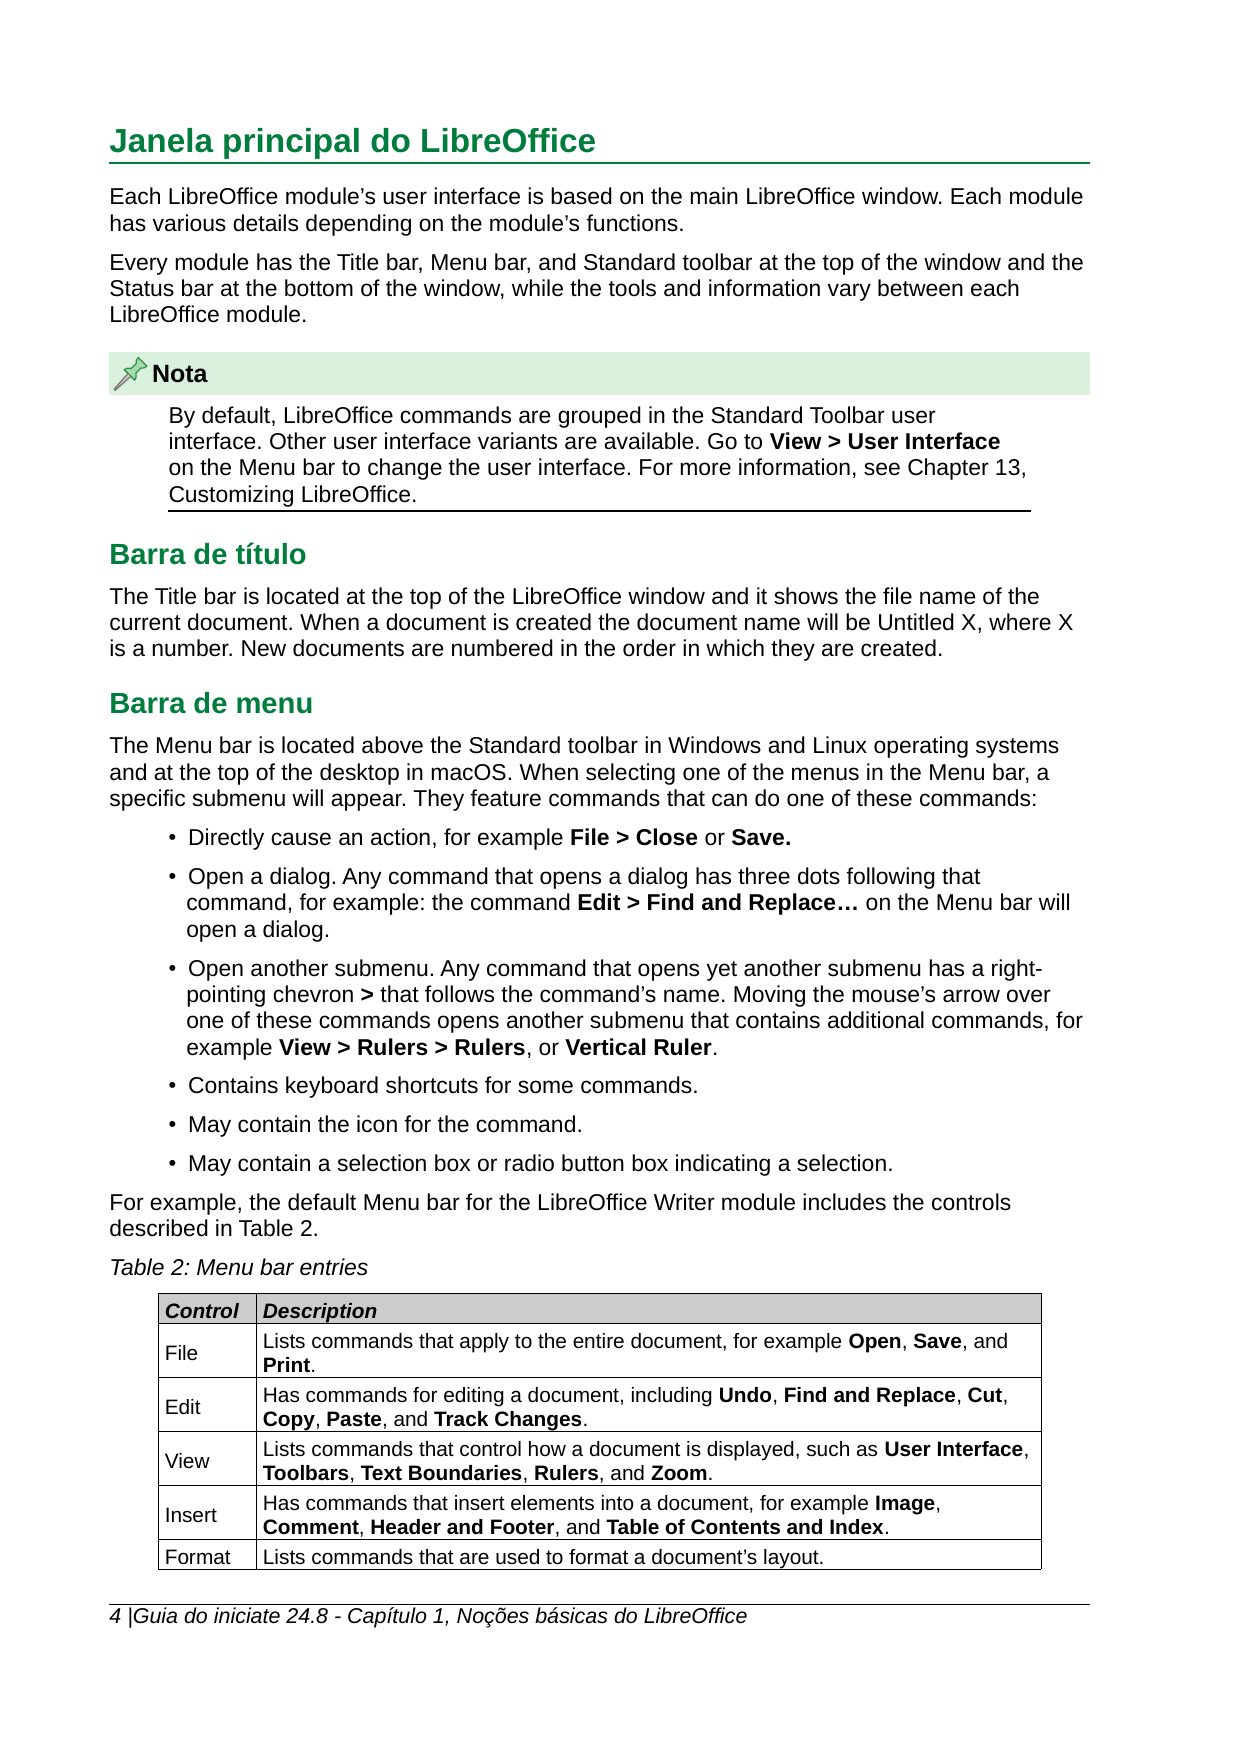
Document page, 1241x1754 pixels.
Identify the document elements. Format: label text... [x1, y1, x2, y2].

table_cell Lists commands that are used to format a document’s layout. [257, 1540, 1041, 1569]
list May contain the icon for the command. [168, 1111, 1090, 1138]
table_header Control [159, 1294, 256, 1323]
table_cell Lists commands that apply to the entire document, for example Open, Save, and Print. [257, 1324, 1041, 1377]
table_cell File [159, 1324, 256, 1377]
text Table 2: Menu bar entries [109, 1254, 1090, 1281]
table_cell Lists commands that control how a document is displayed, such as User Interface, Toolbars, Text Boundaries, Rulers, and Zoom. [257, 1432, 1041, 1485]
text The Title bar is located at the top of the LibreOffice window and it shows the file name of the current document. When a document is created the document name will be Untitled X, where X is a number. New documents are numbered in the order in which they are created. [109, 583, 1090, 662]
table_header Description [257, 1294, 1041, 1323]
list Open another submenu. Any command that opens yet another submenu has a right-pointing chevron ˃ that follows the command’s name. Moving the mouse’s arrow over one of these commands opens another submenu that contains additional commands, for example View > Rulers > Rulers, or Vertical Ruler. [168, 954, 1090, 1060]
list Open a dialog. Any command that opens a dialog has three dots following that command, for example: the command Edit > Find and Replace… on the Menu bar will open a dialog. [168, 863, 1090, 942]
table_cell Has commands that insert elements into a document, for example Image, Comment, Header and Footer, and Table of Contents and Index. [257, 1486, 1041, 1539]
text Every module has the Title bar, Menu bar, and Standard toolbar at the top of the window and the Status bar at the bottom of the window, while the tools and information vary between each LibreOffice module. [109, 248, 1090, 328]
list May contain a selection box or radio button box indicating a selection. [168, 1150, 1090, 1176]
list Directly cause an action, for example File > Close or Save. [168, 824, 1090, 850]
subtitle Nota [109, 352, 1090, 395]
table_cell ‍Format [159, 1540, 256, 1569]
table_cell ‍View [159, 1432, 256, 1485]
subtitle Janela principal do LibreOffice [109, 121, 1090, 162]
list Contains keyboard shortcuts for some commands. [168, 1072, 1090, 1099]
subtitle Barra de título [109, 537, 1090, 570]
table_cell ‍Edit [159, 1378, 256, 1431]
list For example, the default Menu bar for the LibreOffice Writer module includes the controls described in Table 2. [109, 1189, 1090, 1242]
text By default, LibreOffice commands are grouped in the Standard Toolbar user interface. Other user interface variants are available. Go to View > User Interface on the Menu bar to change the user interface. For more information, see Chapter 13, Customizing LibreOffice. [168, 402, 1031, 510]
subtitle Barra de menu [109, 687, 1090, 720]
table_cell ‍Insert [159, 1486, 256, 1539]
list The Menu bar is located above the Standard toolbar in Windows and Linux operating systems and at the top of the desktop in macOS. When selecting one of the menus in the Menu bar, a specific submenu will appear. They feature commands that can do one of these commands: [109, 732, 1090, 812]
table_cell Has commands for editing a document, including Undo, Find and Replace, Cut, Copy, Paste, and Track Changes. [257, 1378, 1041, 1431]
text Each LibreOffice module’s user interface is based on the main LibreOffice window. Each module has various details depending on the module’s functions. [109, 183, 1090, 236]
